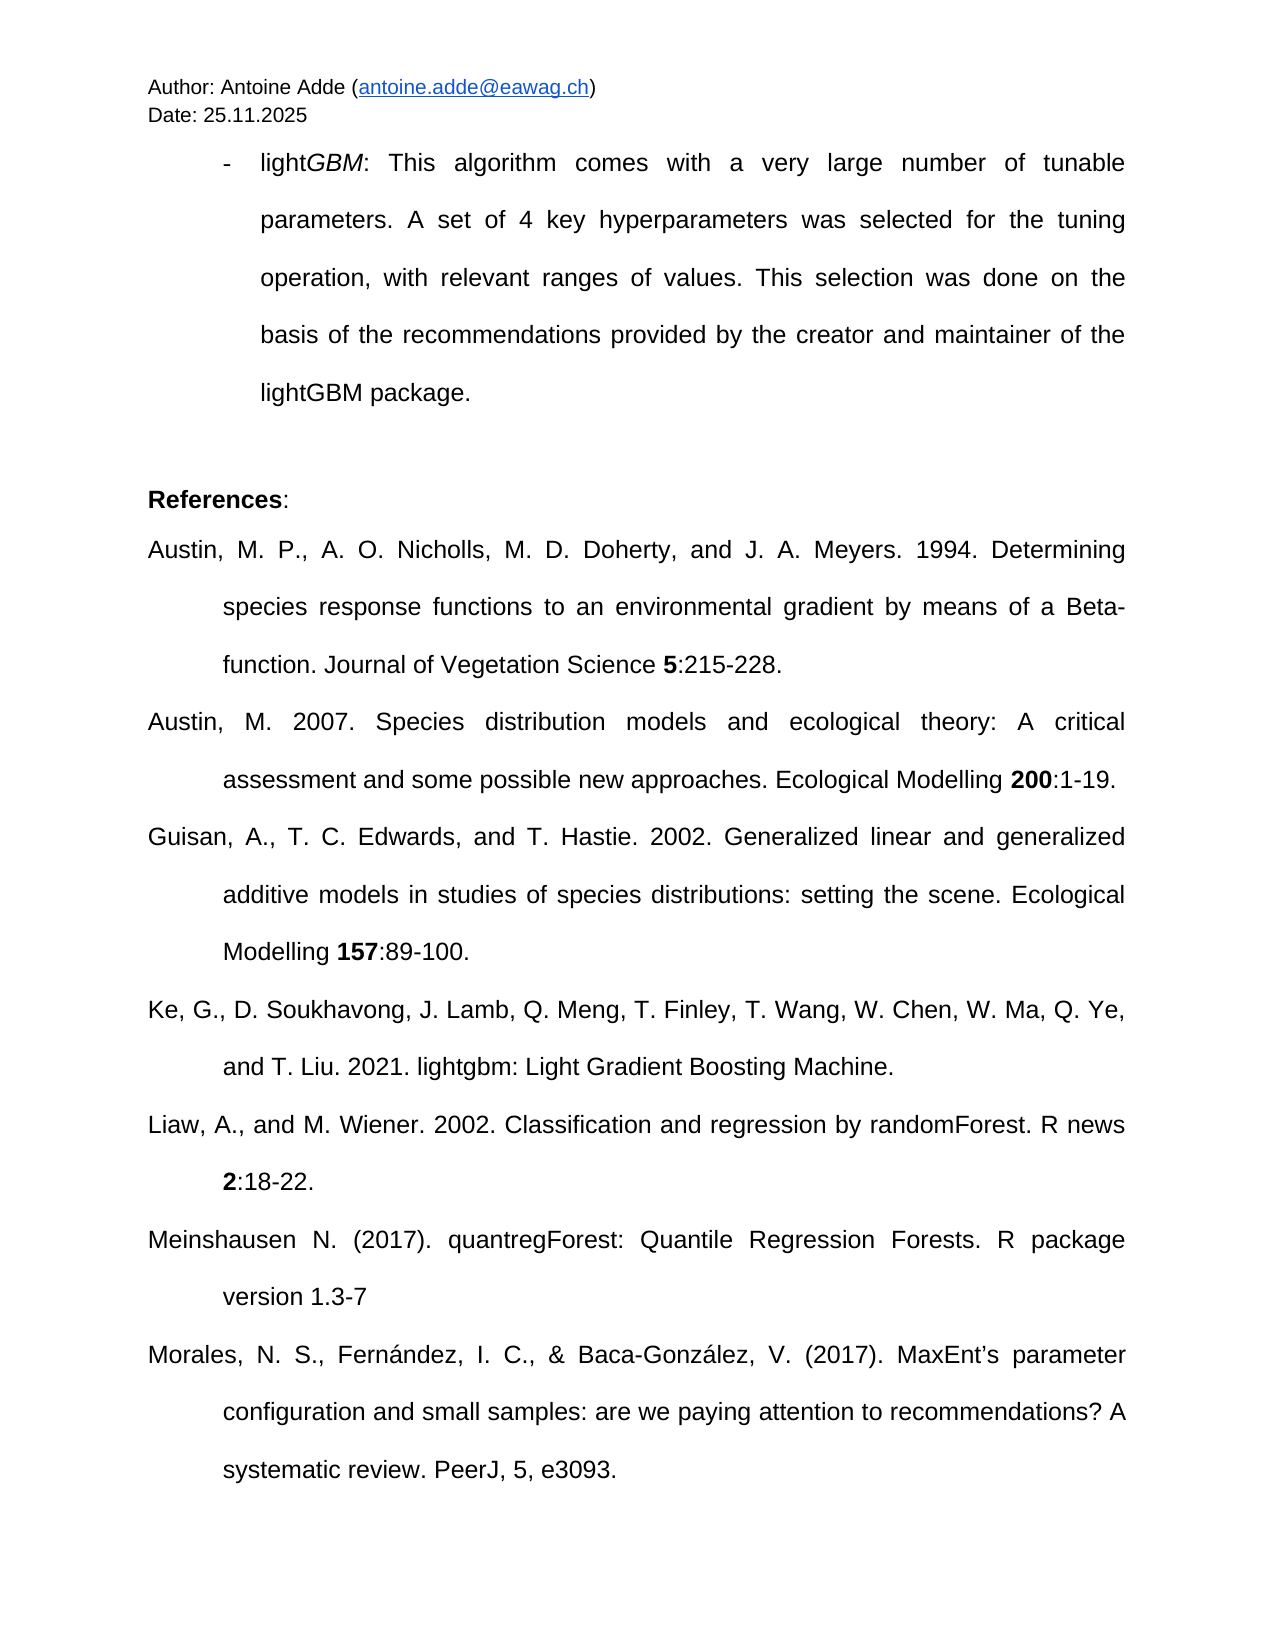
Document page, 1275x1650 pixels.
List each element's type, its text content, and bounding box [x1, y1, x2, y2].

text Guisan, A., T. C. Edwards, and T. Hastie. 2002. Generalized linear and generalized additive models in studies of species distributions: setting the scene. Ecological Modelling 157:89-100. [148, 822, 1127, 966]
text Austin, M. P., A. O. Nicholls, M. D. Doherty, and J. A. Meyers. 1994. Determining species response functions to an environmental gradient by means of a Beta-function. Journal of Vegetation Science 5:215-228. [148, 534, 1127, 678]
text Austin, M. 2007. Species distribution models and ecological theory: A critical assessment and some possible new approaches. Ecological Modelling 200:1-19. [148, 707, 1127, 793]
text Meinshausen N. (2017). quantregForest: Quantile Regression Forests. R package version 1.3-7 [148, 1224, 1127, 1311]
text References: [148, 485, 1127, 514]
list lightGBM: This algorithm comes with a very large number of tunable parameters. A set of 4 key hyperparameters was selected for the tuning operation, with relevant ranges of values. This selection was done on the basis of the recommendations provided by the creator and maintainer of the lightGBM package. [223, 148, 1127, 406]
text Ke, G., D. Soukhavong, J. Lamb, Q. Meng, T. Finley, T. Wang, W. Chen, W. Ma, Q. Ye, and T. Liu. 2021. lightgbm: Light Gradient Boosting Machine. [148, 994, 1127, 1081]
text Morales, N. S., Fernández, I. C., & Baca-González, V. (2017). MaxEnt’s parameter configuration and small samples: are we paying attention to recommendations? A systematic review. PeerJ, 5, e3093. [148, 1339, 1127, 1483]
text Liaw, A., and M. Wiener. 2002. Classification and regression by randomForest. R news 2:18-22. [148, 1109, 1127, 1196]
